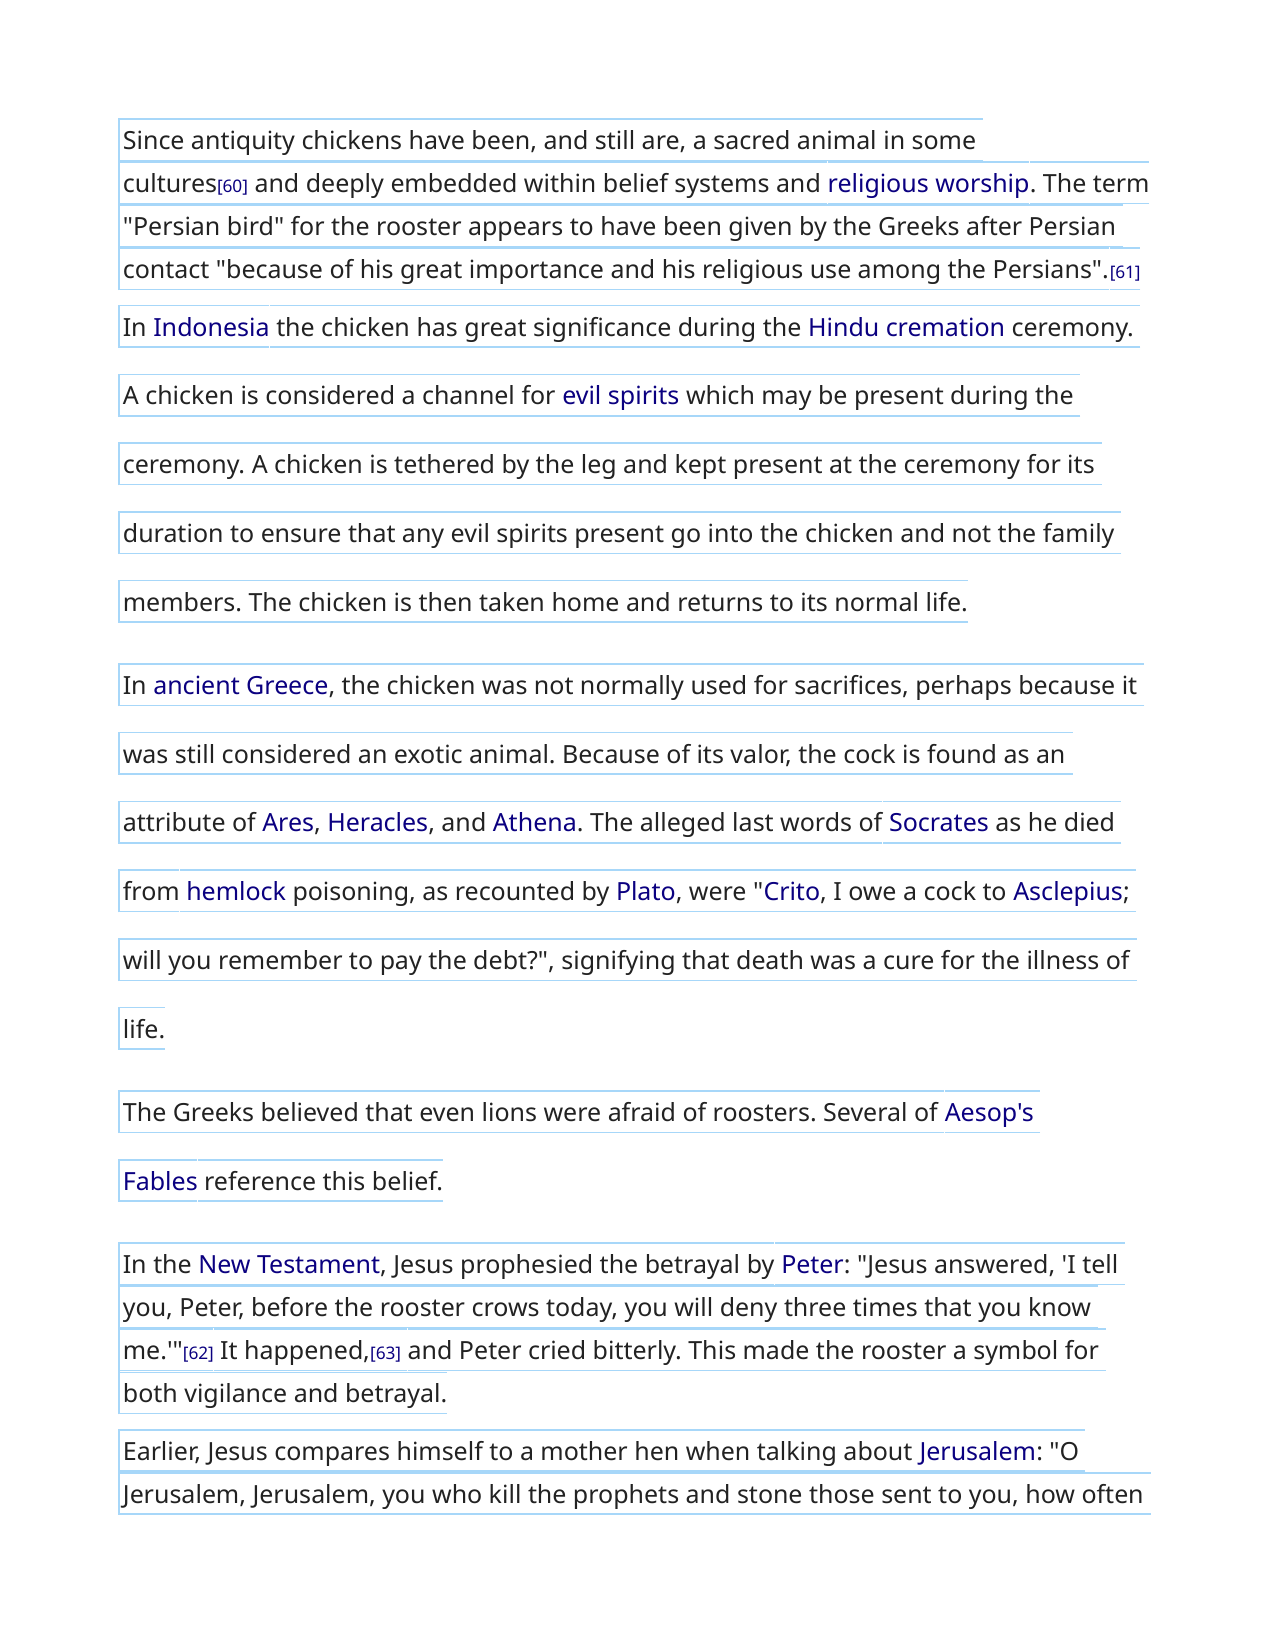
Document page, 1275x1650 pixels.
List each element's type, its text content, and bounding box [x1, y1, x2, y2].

text In the New Testament, Jesus prophesied the betrayal by Peter: "Jesus answered, 'I tell you, Peter, before the rooster crows today, you will deny three times that you know me.'"[62] It happened,[63] and Peter cried bitterly. This made the rooster a symbol for both vigilance and betrayal. [120, 1242, 1157, 1414]
text Earlier, Jesus compares himself to a mother hen when talking about Jerusalem: "O Jerusalem, Jerusalem, you who kill the prophets and stone those sent to you, how often [120, 1429, 1157, 1515]
text In ancient Greece, the chicken was not normally used for sacrifices, perhaps because it was still considered an exotic animal. Because of its valor, the cock is found as an attribute of Ares, Heracles, and Athena. The alleged last words of Socrates as he died from hemlock poisoning, as recounted by Plato, were "Crito, I owe a cock to Asclepius; will you remember to pay the debt?", signifying that death was a cure for the illness of life. [118, 663, 1157, 1050]
text The Greeks believed that even lions were afraid of roosters. Several of Aesop's Fables reference this belief. [118, 1090, 1157, 1202]
text In Indonesia the chicken has great significance during the Hindu cremation ceremony. A chicken is considered a channel for evil spirits which may be present during the ceremony. A chicken is tethered by the leg and kept present at the ceremony for its duration to ensure that any evil spirits present go into the chicken and not the family members. The chicken is then taken home and returns to its normal life. [118, 305, 1157, 623]
text Since antiquity chickens have been, and still are, a sacred animal in some cultures[60] and deeply embedded within belief systems and religious worship. The term "Persian bird" for the rooster appears to have been given by the Greeks after Persian contact "because of his great importance and his religious use among the Persians".[61] [120, 118, 1157, 290]
